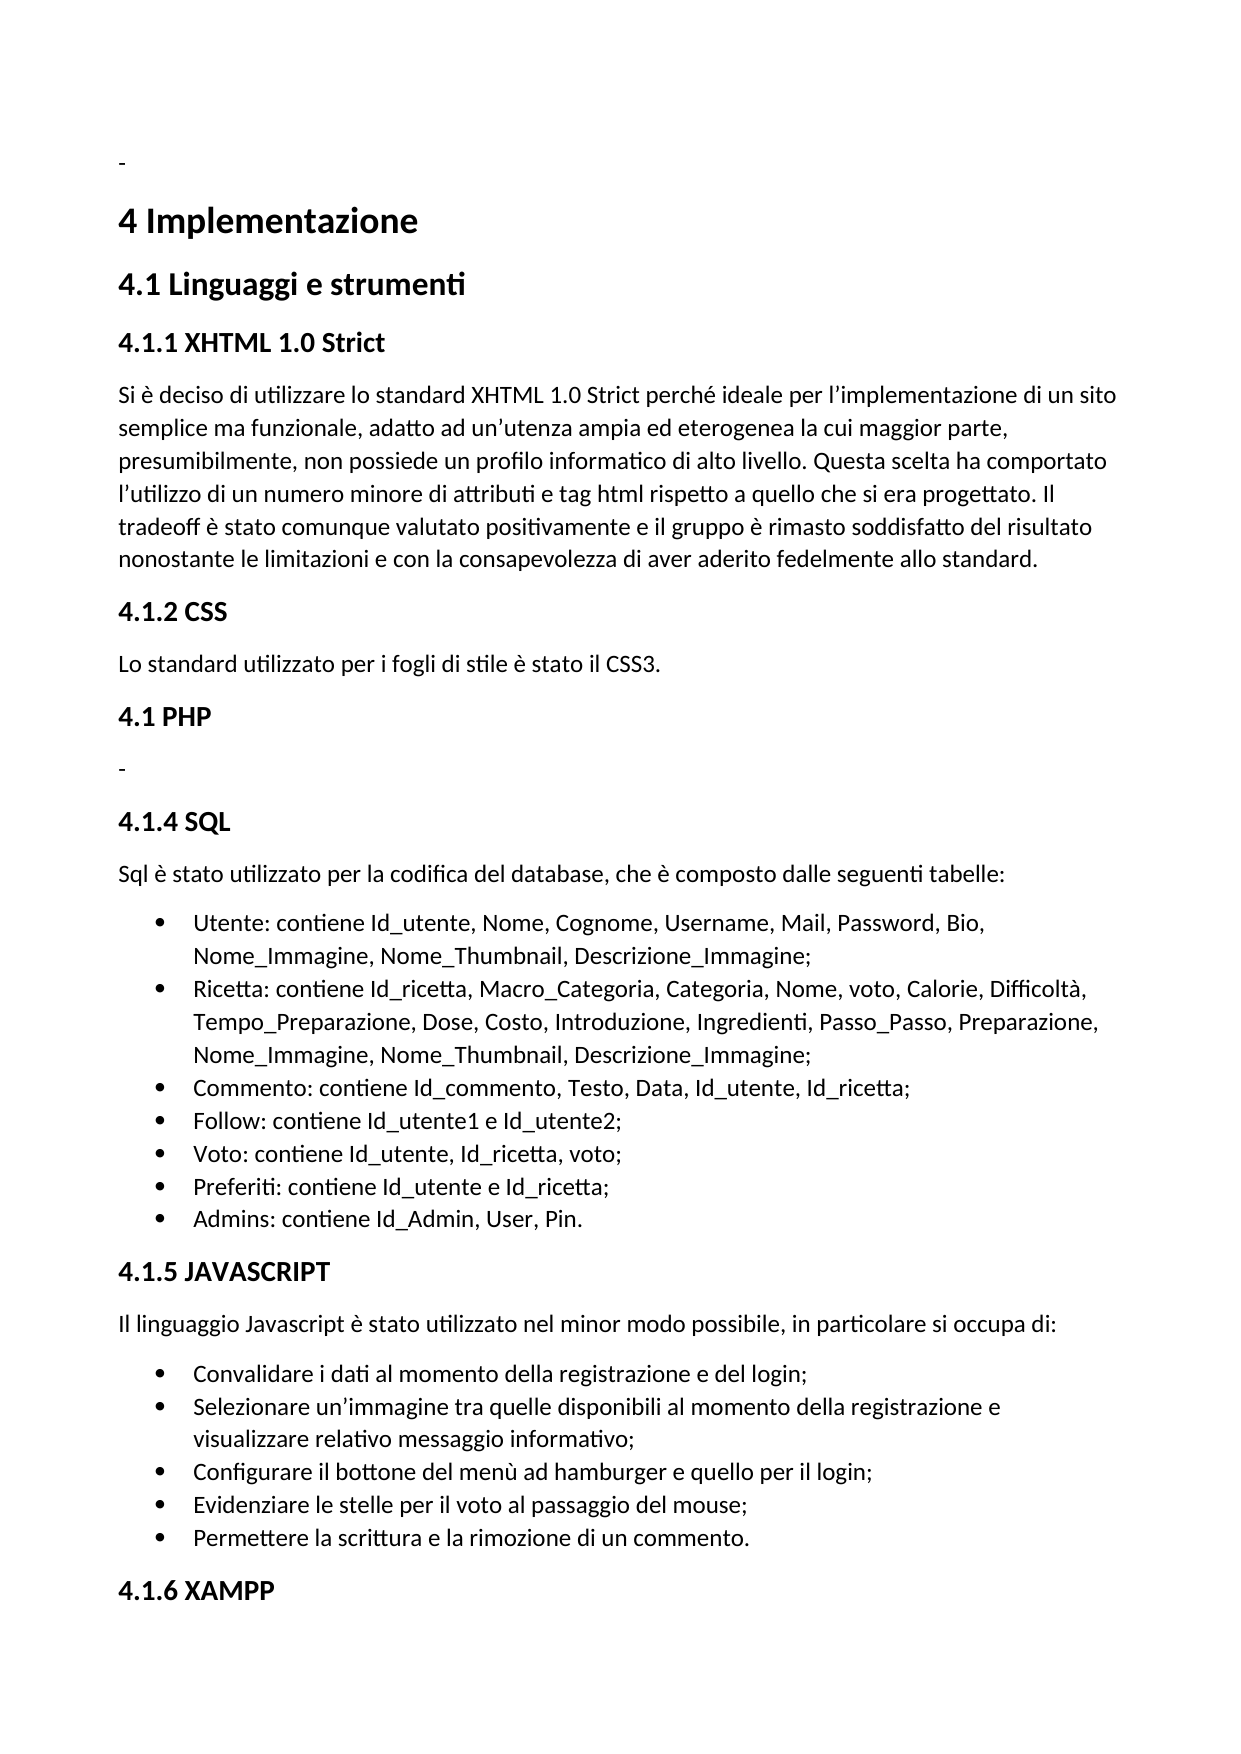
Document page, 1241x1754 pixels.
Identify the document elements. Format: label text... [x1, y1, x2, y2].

list Preferiti: contiene Id_utente e Id_ricetta; [156, 1171, 1122, 1201]
text 4.1 PHP [118, 698, 1122, 733]
list Configurare il bottone del menù ad hamburger e quello per il login; [156, 1457, 1122, 1487]
list Follow: contiene Id_utente1 e Id_utente2; [156, 1105, 1122, 1135]
text Sql è stato utilizzato per la codifica del database, che è composto dalle seguenti tabelle: [118, 858, 1122, 888]
list Evidenziare le stelle per il voto al passaggio del mouse; [156, 1489, 1122, 1520]
text Lo standard utilizzato per i fogli di stile è stato il CSS3. [118, 648, 1122, 679]
text 4.1.2 CSS [118, 593, 1122, 629]
list Convalidare i dati al momento della registrazione e del login; [156, 1358, 1122, 1388]
text 4.1.4 SQL [118, 803, 1122, 838]
text 4.1.6 XAMPP [118, 1572, 1122, 1608]
text - [118, 148, 1122, 178]
text 4.1 Linguaggi e strumenti [118, 263, 1122, 304]
text 4 Implementazione [118, 197, 1122, 243]
list Voto: contiene Id_utente, Id_ricetta, voto; [156, 1138, 1122, 1168]
list Utente: contiene Id_utente, Nome, Cognome, Username, Mail, Password, Bio, Nome_Immagine, Nome_Thumbnail, Descrizione_Immagine; [156, 907, 1122, 971]
list Permettere la scrittura e la rimozione di un commento. [156, 1522, 1122, 1553]
text 4.1.1 XHTML 1.0 Strict [118, 324, 1122, 359]
list Commento: contiene Id_commento, Testo, Data, Id_utente, Id_ricetta; [156, 1072, 1122, 1102]
list Selezionare un’immagine tra quelle disponibili al momento della registrazione e visualizzare relativo messaggio informativo; [156, 1391, 1122, 1454]
list Ricetta: contiene Id_ricetta, Macro_Categoria, Categoria, Nome, voto, Calorie, Difficoltà, Tempo_Preparazione, Dose, Costo, Introduzione, Ingredienti, Passo_Passo, Preparazione, Nome_Immagine, Nome_Thumbnail, Descrizione_Immagine; [156, 973, 1122, 1069]
text 4.1.5 JAVASCRIPT [118, 1253, 1122, 1289]
text - [118, 753, 1122, 783]
text Si è deciso di utilizzare lo standard XHTML 1.0 Strict perché ideale per l’implementazione di un sito semplice ma funzionale, adatto ad un’utenza ampia ed eterogenea la cui maggior parte, presumibilmente, non possiede un profilo informatico di alto livello. Questa scelta ha comportato l’utilizzo di un numero minore di attributi e tag html rispetto a quello che si era progettato. Il tradeoff è stato comunque valutato positivamente e il gruppo è rimasto soddisfatto del risultato nonostante le limitazioni e con la consapevolezza di aver aderito fedelmente allo standard. [118, 379, 1122, 574]
text Il linguaggio Javascript è stato utilizzato nel minor modo possibile, in particolare si occupa di: [118, 1308, 1122, 1339]
list Admins: contiene Id_Admin, User, Pin. [156, 1203, 1122, 1234]
